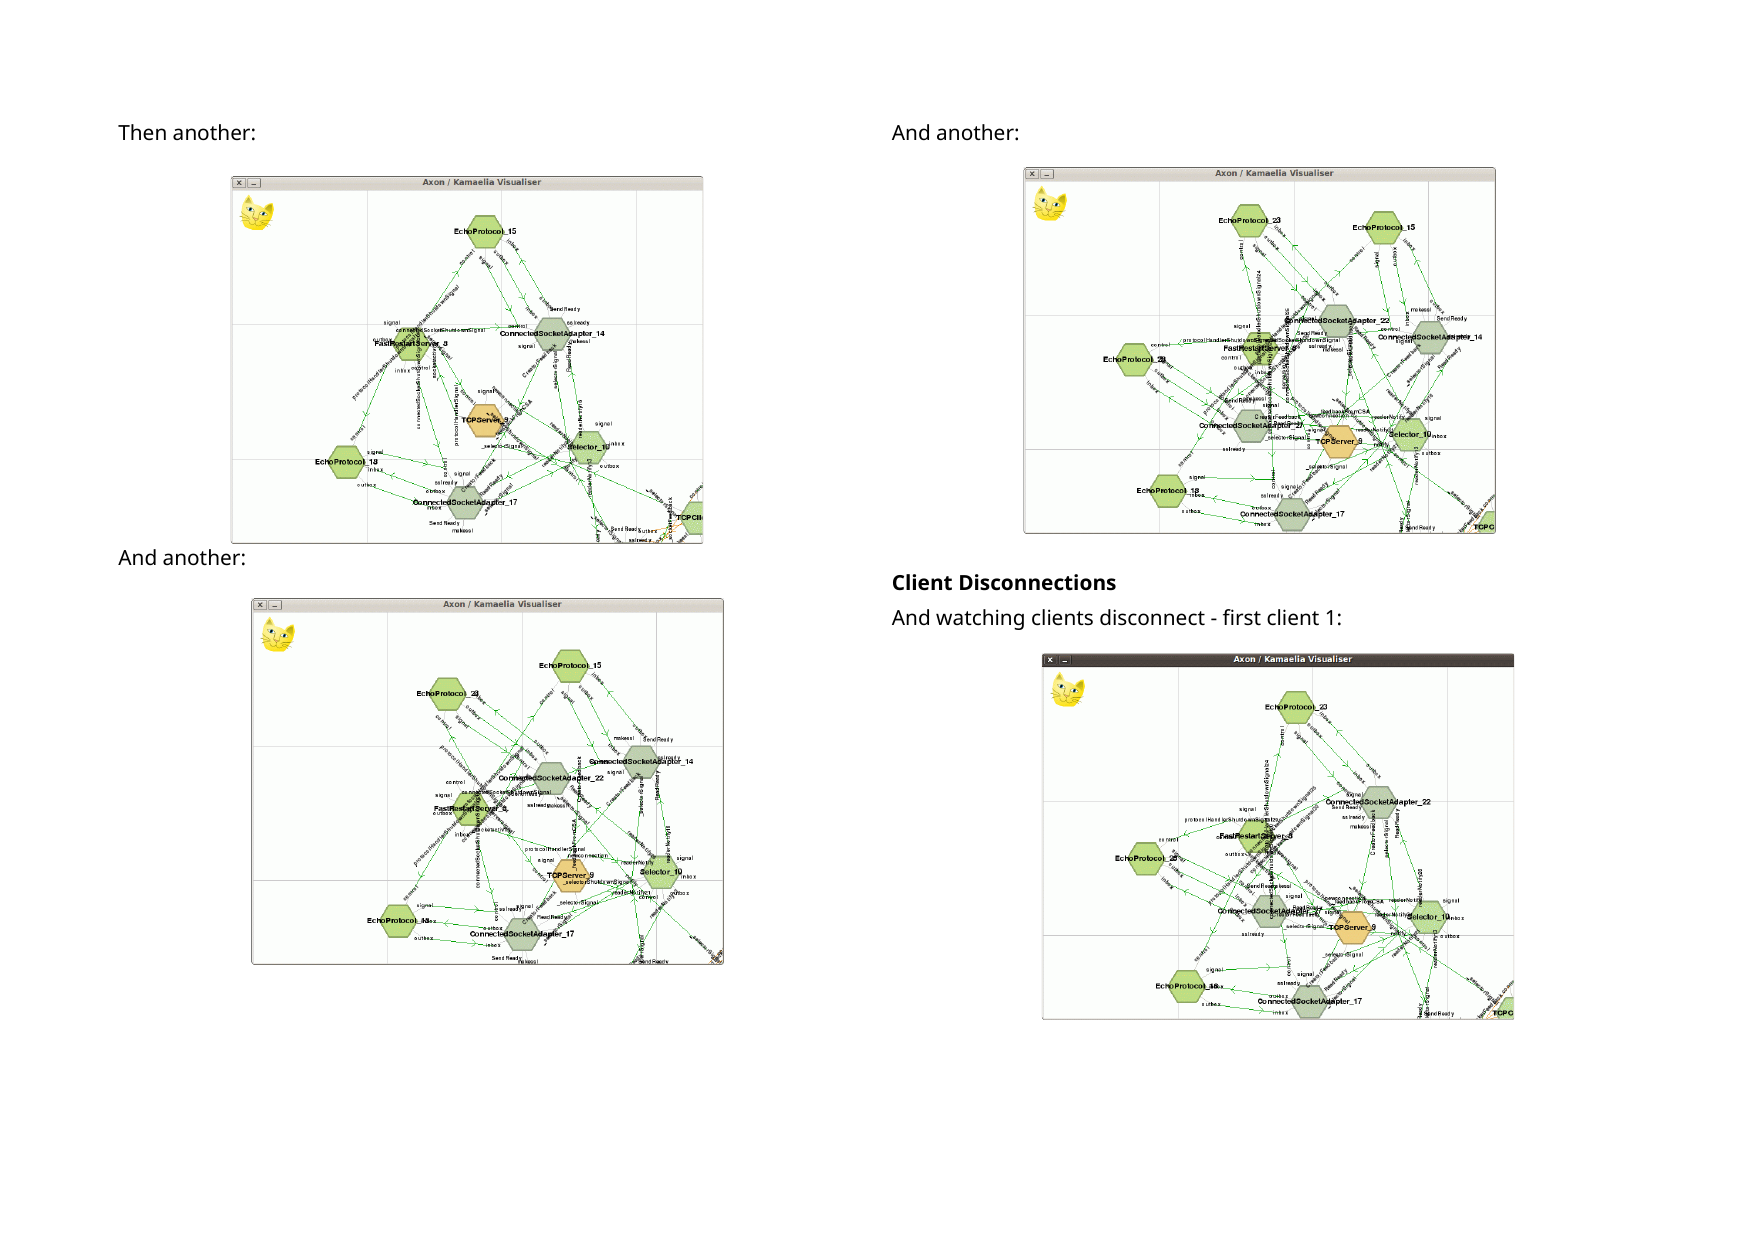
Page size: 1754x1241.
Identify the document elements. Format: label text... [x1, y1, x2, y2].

text And another: [892, 118, 1636, 147]
subtitle Client Disconnections [892, 568, 1636, 597]
picture [1023, 167, 1496, 534]
text And watching clients disconnect - first client 1: [892, 603, 1636, 631]
text And another: [118, 181, 862, 965]
picture [1041, 653, 1515, 1020]
picture [251, 598, 724, 965]
picture [230, 176, 704, 544]
text Then another: [118, 118, 862, 147]
